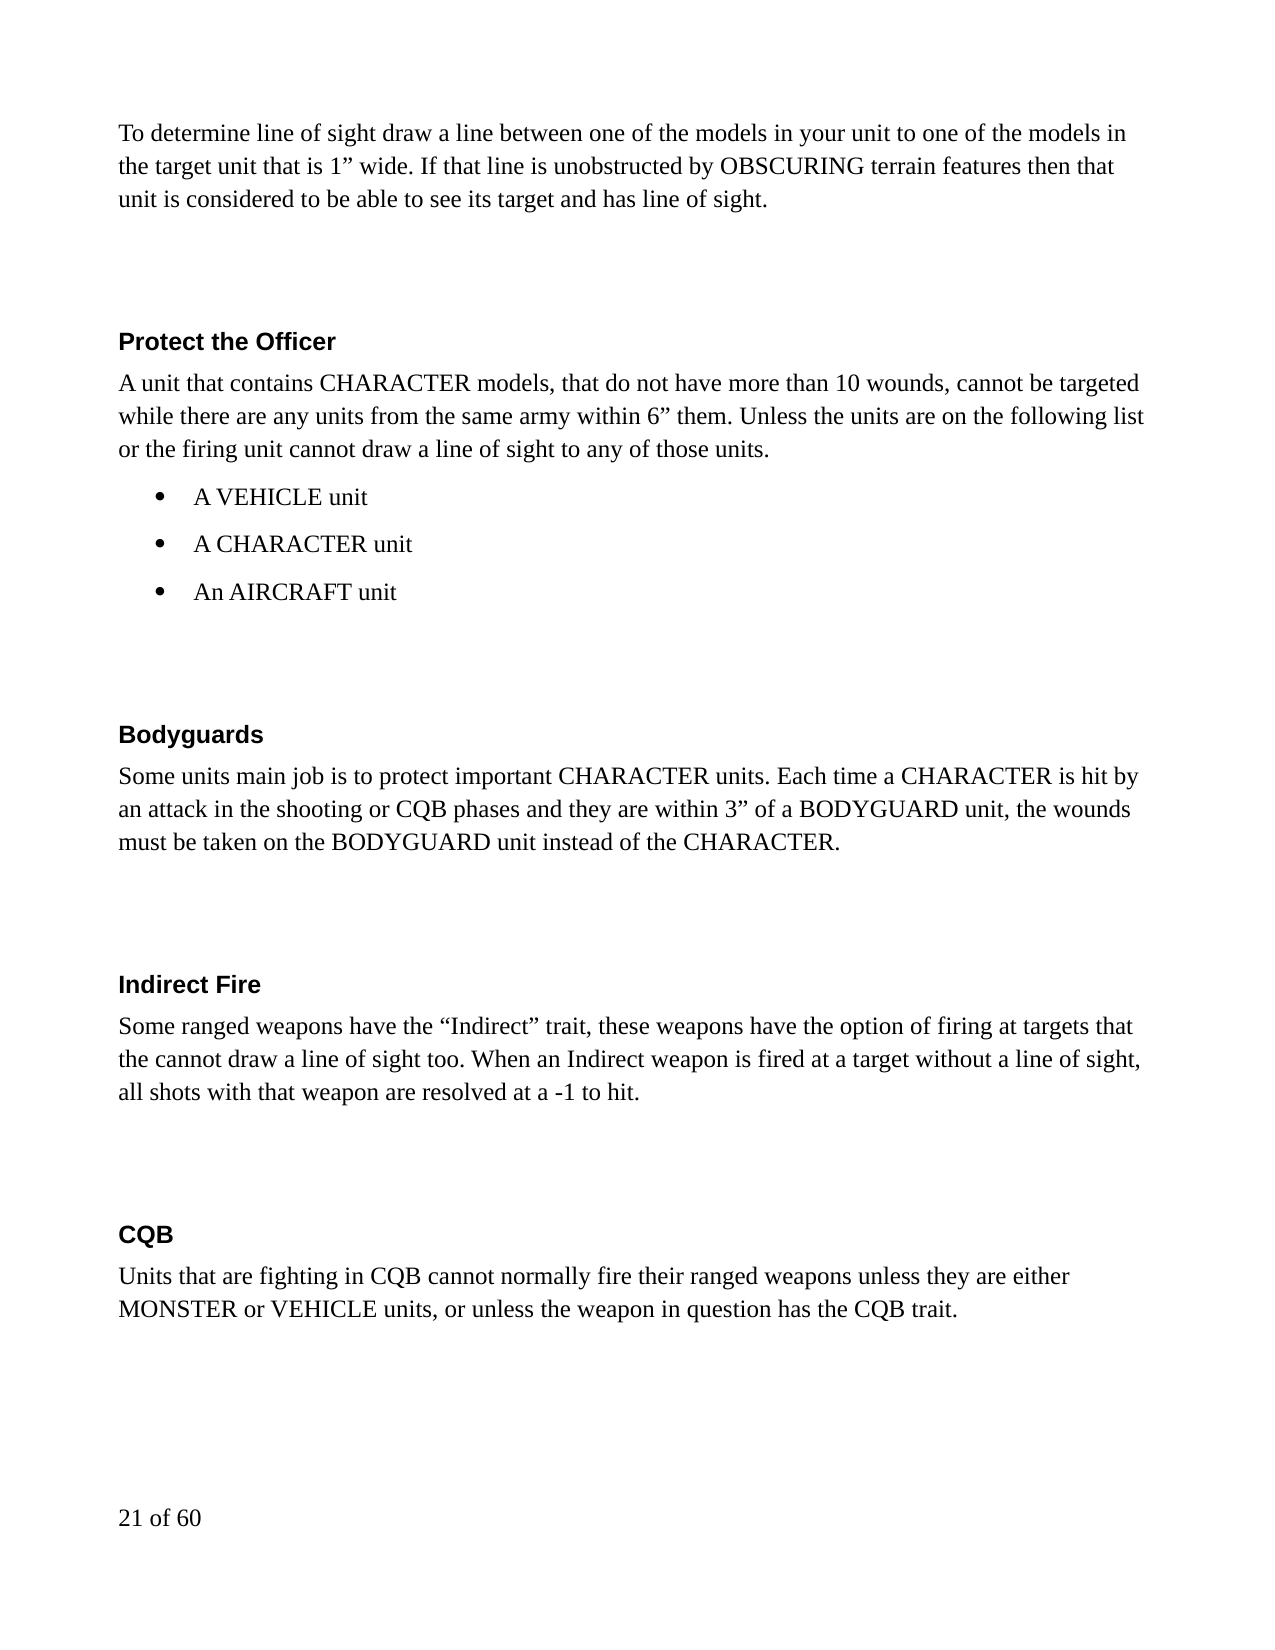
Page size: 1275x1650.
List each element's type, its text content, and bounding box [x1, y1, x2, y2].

subtitle Bodyguards [118, 720, 1157, 749]
list An AIRCRAFT unit [156, 577, 1157, 606]
list A VEHICLE unit [156, 482, 1157, 511]
subtitle Indirect Fire [118, 970, 1157, 999]
subtitle CQB [118, 1220, 1157, 1249]
text Units that are fighting in CQB cannot normally fire their ranged weapons unless they are either MONSTER or VEHICLE units, or unless the weapon in question has the CQB trait. [118, 1261, 1157, 1323]
text Some units main job is to protect important CHARACTER units. Each time a CHARACTER is hit by an attack in the shooting or CQB phases and they are within 3” of a BODYGUARD unit, the wounds must be taken on the BODYGUARD unit instead of the CHARACTER. [118, 761, 1157, 856]
text A unit that contains CHARACTER models, that do not have more than 10 wounds, cannot be targeted while there are any units from the same army within 6” them. Unless the units are on the following list or the firing unit cannot draw a line of sight to any of those units. [118, 368, 1157, 463]
text Some ranged weapons have the “Indirect” trait, these weapons have the option of firing at targets that the cannot draw a line of sight too. When an Indirect weapon is fired at a target without a line of sight, all shots with that weapon are resolved at a -1 to hit. [118, 1011, 1157, 1106]
list A CHARACTER unit [156, 529, 1157, 558]
text To determine line of sight draw a line between one of the models in your unit to one of the models in the target unit that is 1” wide. If that line is unobstructed by OBSCURING terrain features then that unit is considered to be able to see its target and has line of sight. [118, 118, 1157, 213]
subtitle Protect the Officer [118, 327, 1157, 356]
